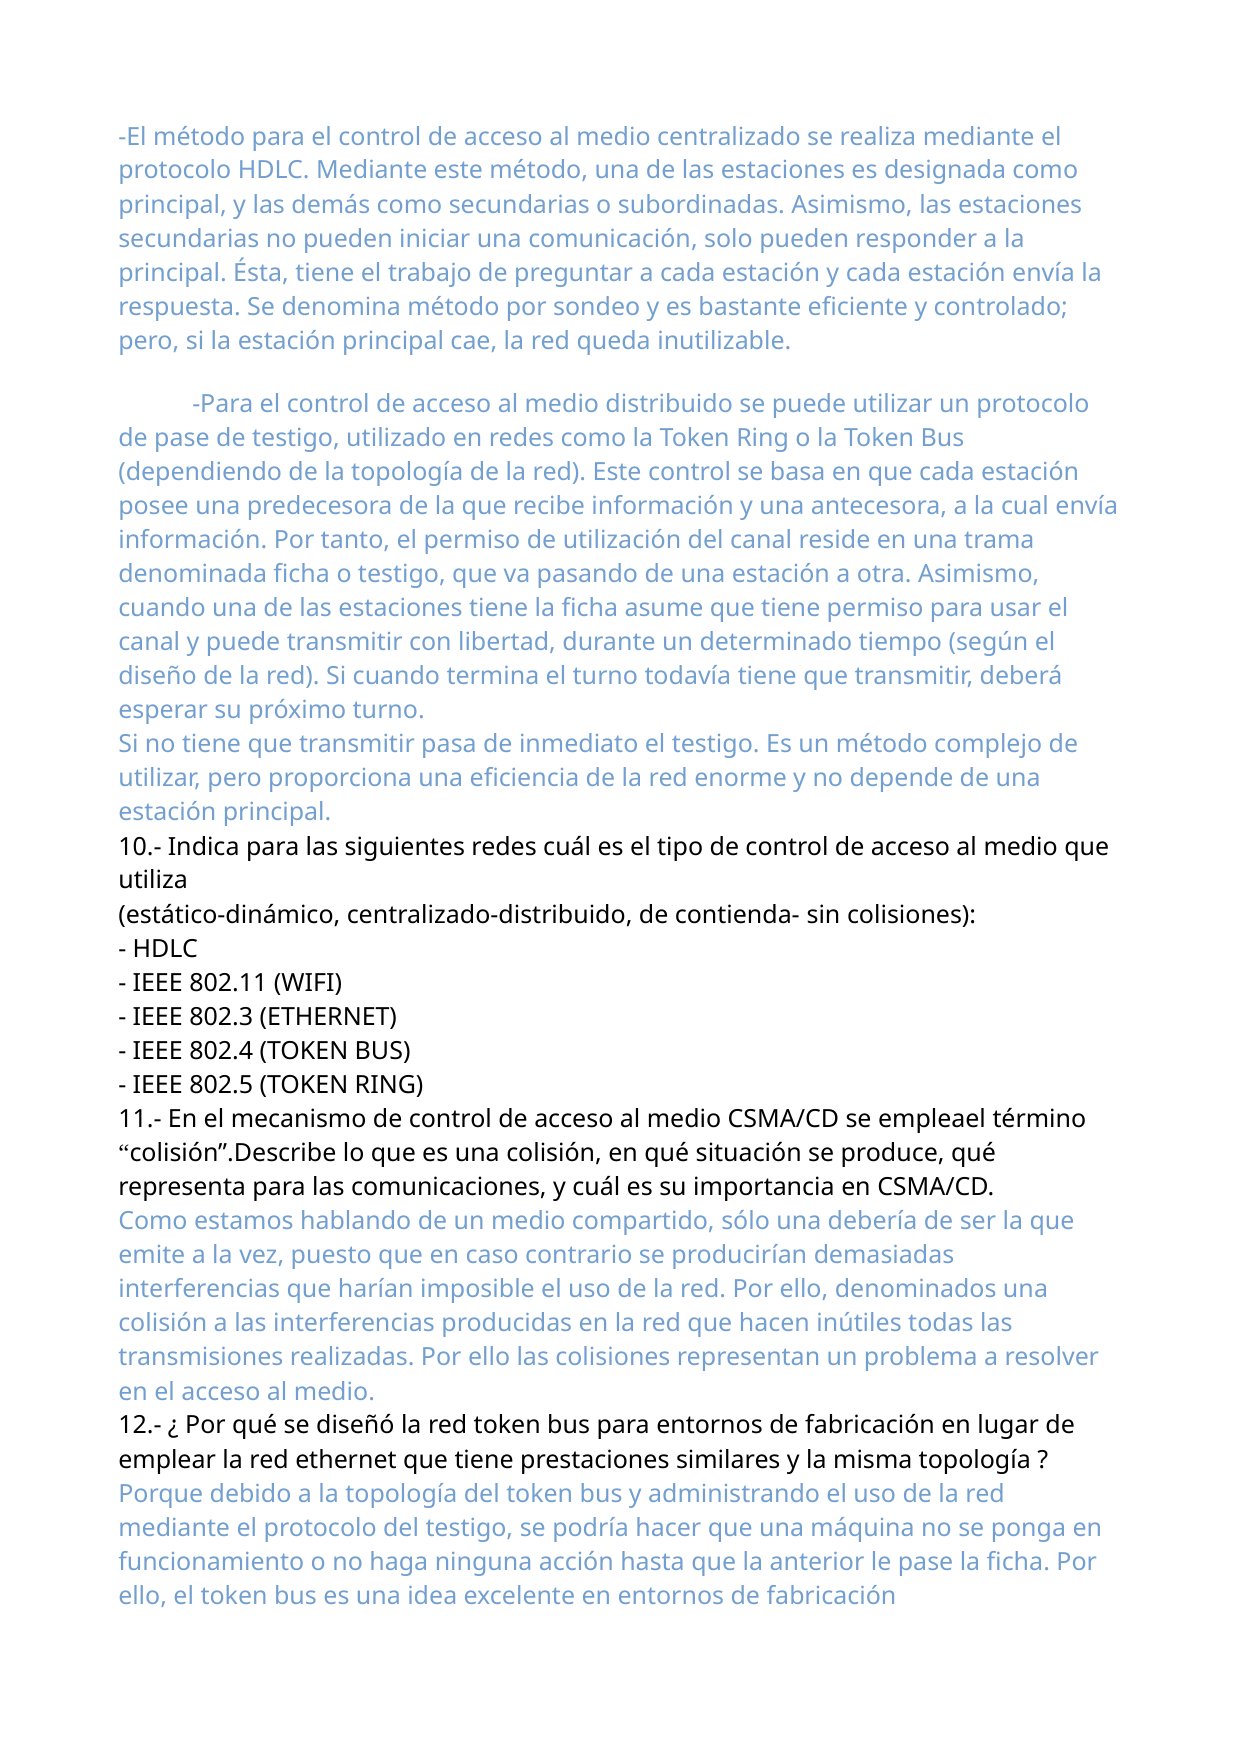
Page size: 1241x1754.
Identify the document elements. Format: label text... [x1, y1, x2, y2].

text Si no tiene que transmitir pasa de inmediato el testigo. Es un método complejo de utilizar, pero proporciona una eficiencia de la red enorme y no depende de una estación principal. 10.- Indica para las siguientes redes cuál es el tipo de control de acceso al medio que utiliza (estático-dinámico, centralizado-distribuido, de contienda- sin colisiones): - HDLC - IEEE 802.11 (WIFI) - IEEE 802.3 (ETHERNET) - IEEE 802.4 (TOKEN BUS) - IEEE 802.5 (TOKEN RING) 11.- En el mecanismo de control de acceso al medio CSMA/CD se empleael término “colisión”.Describe lo que es una colisión, en qué situación se produce, qué representa para las comunicaciones, y cuál es su importancia en CSMA/CD. [118, 726, 1122, 1203]
text -El método para el control de acceso al medio centralizado se realiza mediante el protocolo HDLC. Mediante este método, una de las estaciones es designada como principal, y las demás como secundarias o subordinadas. Asimismo, las estaciones secundarias no pueden iniciar una comunicación, solo pueden responder a la principal. Ésta, tiene el trabajo de preguntar a cada estación y cada estación envía la respuesta. Se denomina método por sondeo y es bastante eficiente y controlado; pero, si la estación principal cae, la red queda inutilizable. [118, 118, 1122, 357]
text Porque debido a la topología del token bus y administrando el uso de la red mediante el protocolo del testigo, se podría hacer que una máquina no se ponga en funcionamiento o no haga ninguna acción hasta que la anterior le pase la ficha. Por ello, el token bus es una idea excelente en entornos de fabricación [118, 1475, 1122, 1612]
text -Para el control de acceso al medio distribuido se puede utilizar un protocolo de pase de testigo, utilizado en redes como la Token Ring o la Token Bus (dependiendo de la topología de la red). Este control se basa en que cada estación posee una predecesora de la que recibe información y una antecesora, a la cual envía información. Por tanto, el permiso de utilización del canal reside en una trama denominada ficha o testigo, que va pasando de una estación a otra. Asimismo, cuando una de las estaciones tiene la ficha asume que tiene permiso para usar el canal y puede transmitir con libertad, durante un determinado tiempo (según el diseño de la red). Si cuando termina el turno todavía tiene que transmitir, deberá esperar su próximo turno. [118, 385, 1122, 726]
text Como estamos hablando de un medio compartido, sólo una debería de ser la que emite a la vez, puesto que en caso contrario se producirían demasiadas interferencias que harían imposible el uso de la red. Por ello, denominados una colisión a las interferencias producidas en la red que hacen inútiles todas las transmisiones realizadas. Por ello las colisiones representan un problema a resolver en el acceso al medio. 12.- ¿ Por qué se diseñó la red token bus para entornos de fabricación en lugar de emplear la red ethernet que tiene prestaciones similares y la misma topología ? [118, 1203, 1122, 1475]
